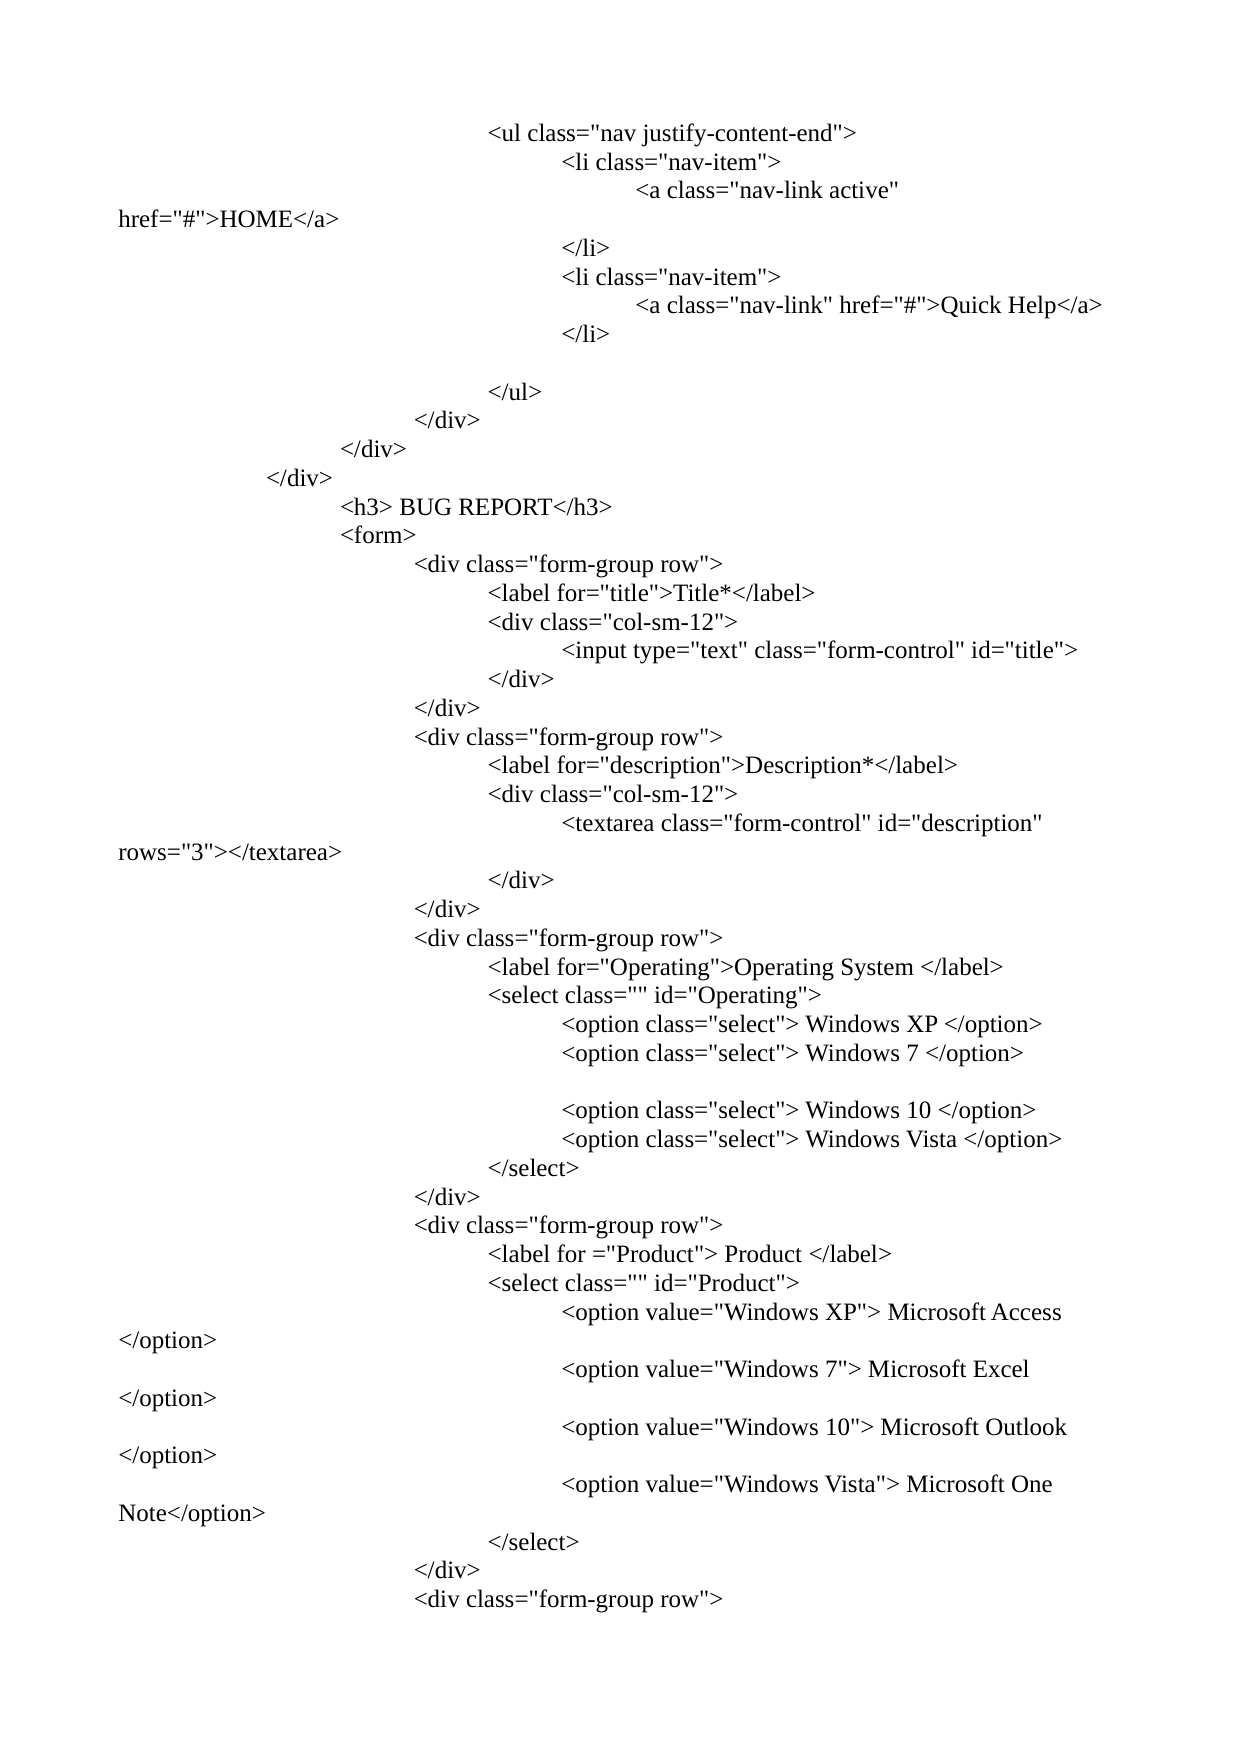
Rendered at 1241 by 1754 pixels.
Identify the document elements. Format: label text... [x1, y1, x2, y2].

text <option value="Windows 10"> Microsoft Outlook </option> [118, 1412, 1122, 1469]
text <li class="nav-item"> [118, 262, 1122, 291]
text <a class="nav-link active" href="#">HOME</a> [118, 176, 1122, 233]
text </div> [118, 434, 1122, 463]
text <option value="Windows Vista"> Microsoft One Note</option> [118, 1469, 1122, 1527]
text <textarea class="form-control" id="description" rows="3"></textarea> [118, 808, 1122, 866]
text <li class="nav-item"> [118, 147, 1122, 176]
text <option class="select"> Windows 10 </option> [118, 1096, 1122, 1124]
text <option class="select"> Windows 7 </option> [118, 1038, 1122, 1067]
text </select> [118, 1153, 1122, 1182]
text <label for ="Product"> Product </label> [118, 1239, 1122, 1268]
text <label for="Operating">Operating System </label> [118, 952, 1122, 981]
text <div class="form-group row"> [118, 549, 1122, 578]
text </div> [118, 406, 1122, 434]
text </div> [118, 664, 1122, 693]
text </div> [118, 1182, 1122, 1211]
text </li> [118, 319, 1122, 348]
text <div class="col-sm-12"> [118, 607, 1122, 636]
text <option class="select"> Windows XP </option> [118, 1009, 1122, 1038]
text <div class="form-group row"> [118, 923, 1122, 952]
text <form> [118, 521, 1122, 549]
text <div class="form-group row"> [118, 1584, 1122, 1613]
text <div class="form-group row"> [118, 1211, 1122, 1239]
text </select> [118, 1527, 1122, 1556]
text <div class="form-group row"> [118, 722, 1122, 751]
text <ul class="nav justify-content-end"> [118, 118, 1122, 147]
text <label for="description">Description*</label> [118, 751, 1122, 779]
text </div> [118, 1556, 1122, 1584]
text </div> [118, 463, 1122, 492]
text </div> [118, 693, 1122, 722]
text <a class="nav-link" href="#">Quick Help</a> [118, 291, 1122, 319]
text </li> [118, 233, 1122, 262]
text <h3> BUG REPORT</h3> [118, 492, 1122, 521]
text </div> [118, 894, 1122, 923]
text <div class="col-sm-12"> [118, 779, 1122, 808]
text <label for="title">Title*</label> [118, 578, 1122, 607]
text </div> [118, 866, 1122, 894]
text <select class="" id="Operating"> [118, 981, 1122, 1009]
text </ul> [118, 377, 1122, 406]
text <option class="select"> Windows Vista </option> [118, 1124, 1122, 1153]
text <option value="Windows XP"> Microsoft Access </option> [118, 1297, 1122, 1354]
text <option value="Windows 7"> Microsoft Excel </option> [118, 1354, 1122, 1412]
text <select class="" id="Product"> [118, 1268, 1122, 1297]
text <input type="text" class="form-control" id="title"> [118, 636, 1122, 664]
